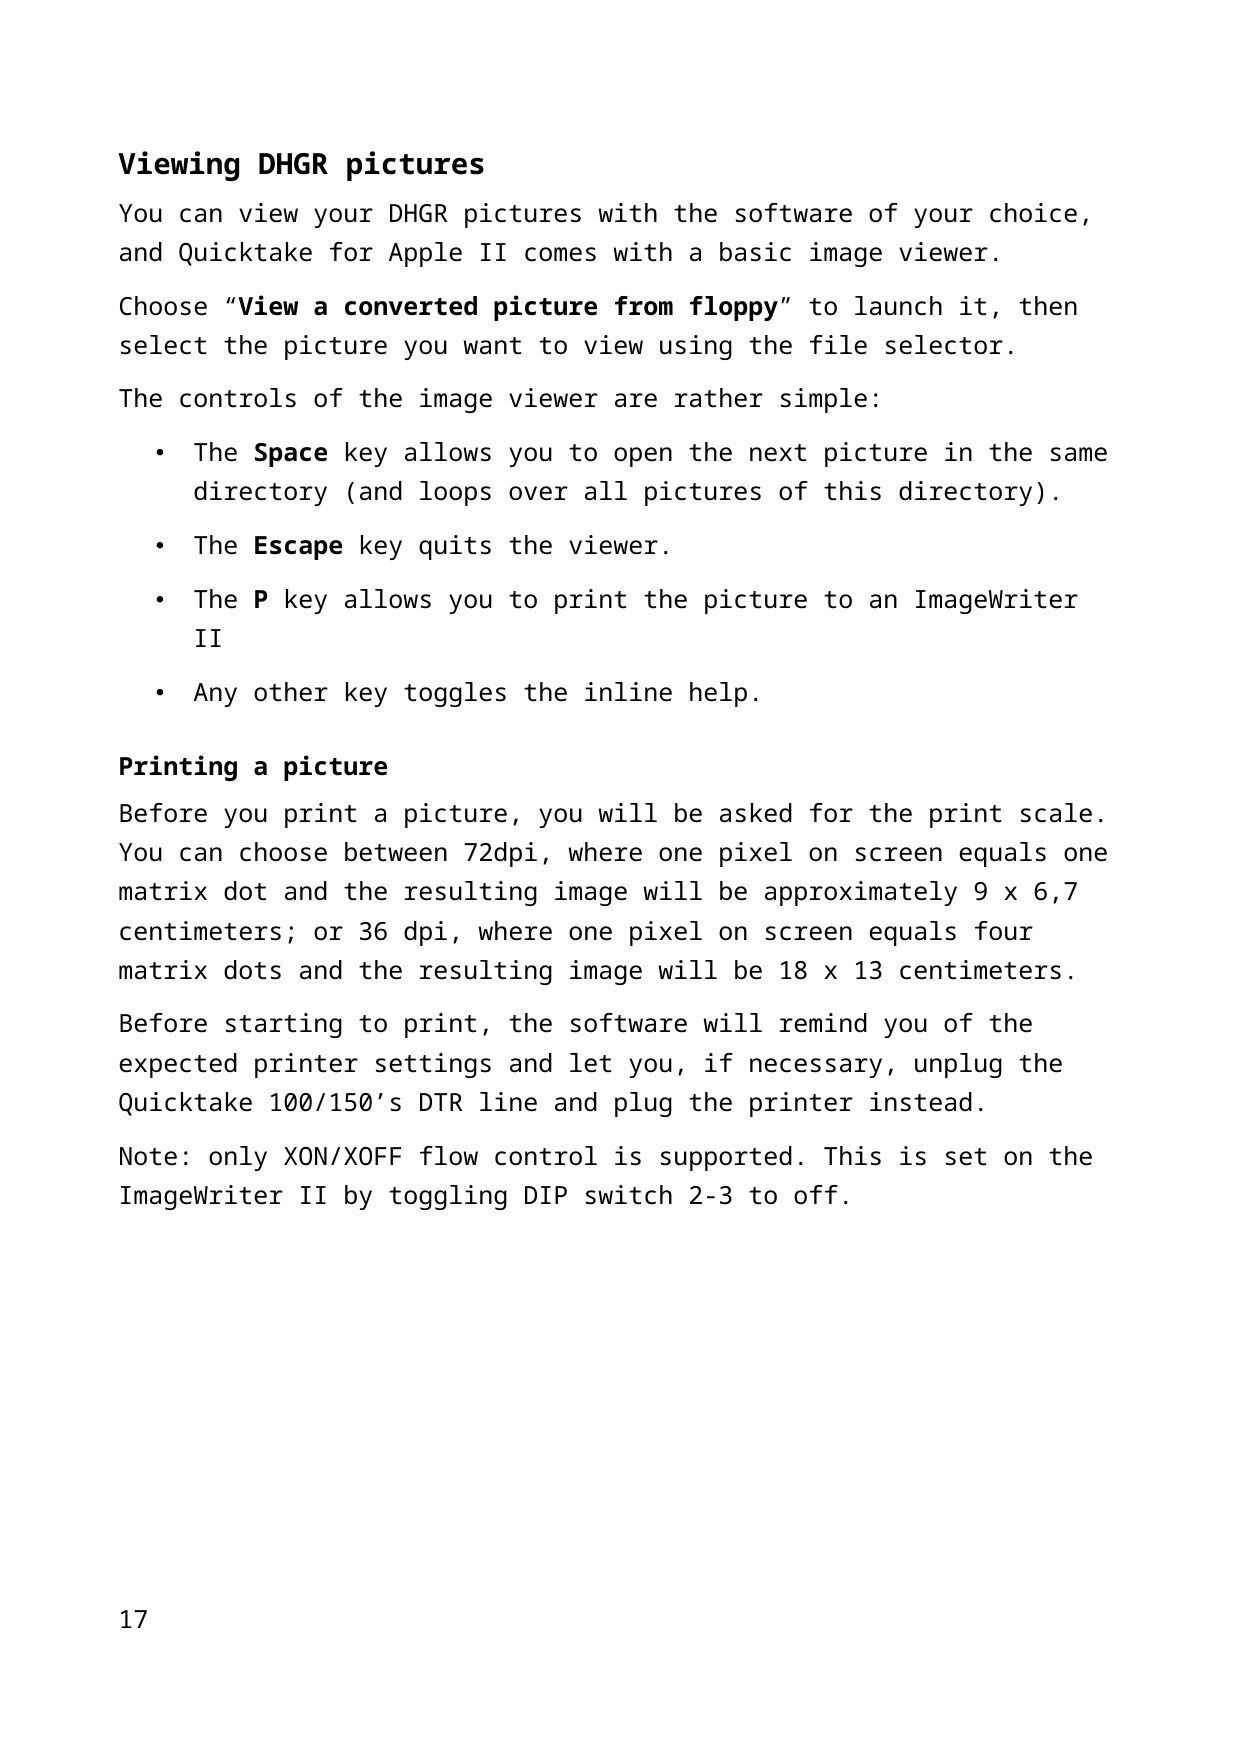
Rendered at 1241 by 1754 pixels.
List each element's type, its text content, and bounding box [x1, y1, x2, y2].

subtitle Viewing DHGR pictures [118, 143, 1122, 183]
list Any other key toggles the inline help. [156, 674, 1122, 708]
list The Space key allows you to open the next picture in the same directory (and loops over all pictures of this directory). [156, 435, 1122, 508]
text The controls of the image viewer are rather simple: [118, 381, 1122, 415]
text Before starting to print, the software will remind you of the expected printer settings and let you, if necessary, unplug the Quicktake 100/150’s DTR line and plug the printer instead. [118, 1006, 1122, 1118]
list The Escape key quits the viewer. [156, 528, 1122, 562]
text Choose “View a converted picture from floppy” to launch it, then select the picture you want to view using the file selector. [118, 288, 1122, 361]
text Note: only XON/XOFF flow control is supported. This is set on the ImageWriter II by toggling DIP switch 2-3 to off. [118, 1138, 1122, 1211]
text You can view your DHGR pictures with the software of your choice, and Quicktake for Apple II comes with a basic image viewer. [118, 195, 1122, 268]
list The P key allows you to print the picture to an ImageWriter II [156, 582, 1122, 655]
subtitle Printing a picture [118, 749, 1122, 783]
text Before you print a picture, you will be asked for the print scale. You can choose between 72dpi, where one pixel on screen equals one matrix dot and the resulting image will be approximately 9 x 6,7 centimeters; or 36 dpi, where one pixel on screen equals four matrix dots and the resulting image will be 18 x 13 centimeters. [118, 796, 1122, 986]
